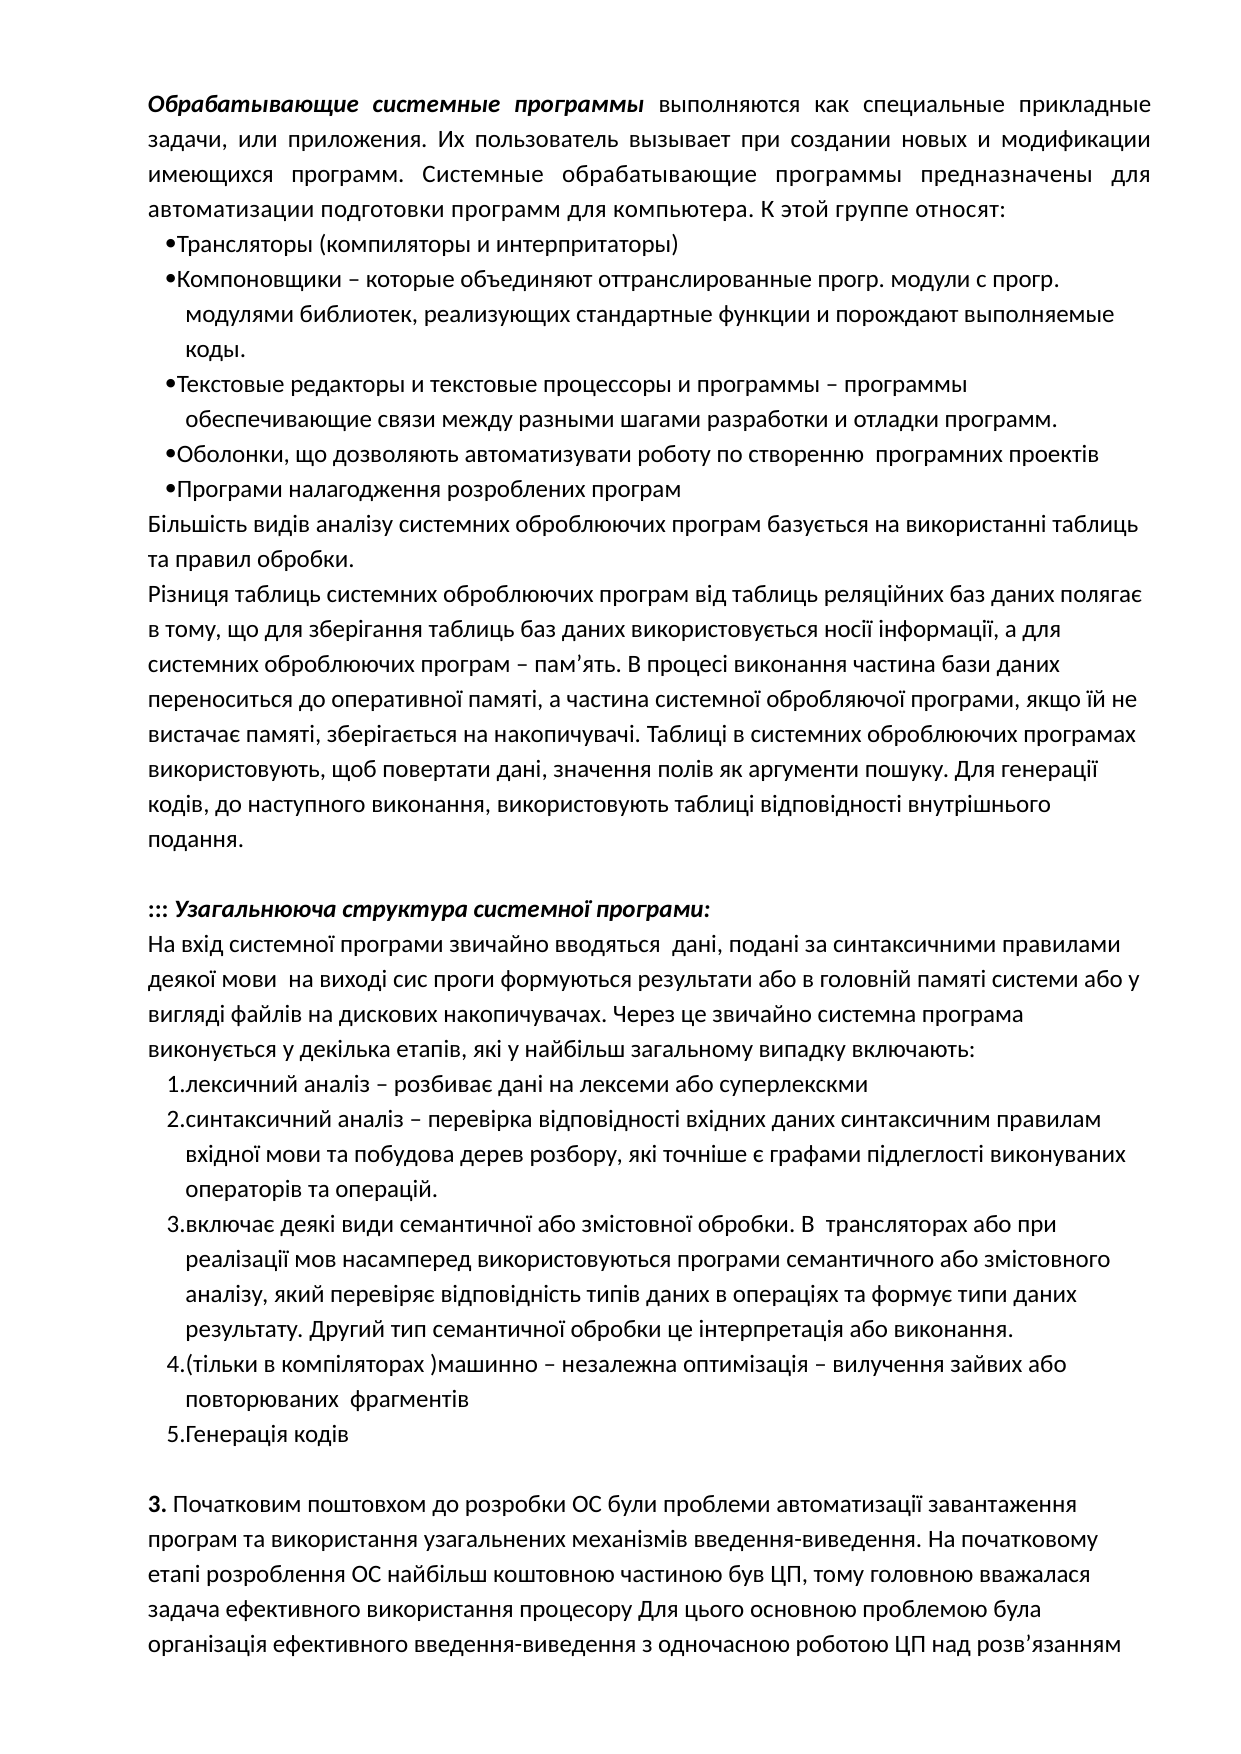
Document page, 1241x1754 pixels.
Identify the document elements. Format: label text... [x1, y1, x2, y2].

text ::: Узагальнююча структура системної програми: [148, 893, 1152, 924]
list включає деякі види семантичної або змістовної обробки. В трансляторах або при реалізації мов насамперед використовуються програми семантичного або змістовного аналізу, який перевіряє відповідність типів даних в операціях та формує типи даних результату. Другий тип семантичної обробки це інтерпретація або виконання. [166, 1208, 1152, 1344]
text Більшість видів аналізу системних оброблюючих програм базується на використанні таблиць та правил обробки. [148, 508, 1152, 574]
list Генерація кодів [166, 1418, 1152, 1449]
text 3. Початковим поштовхом до розробки ОС були проблеми автоматизації завантаження програм та використання узагальнених механізмів введення-виведення. На початковому етапі розроблення ОС найбільш коштовною частиною був ЦП, тому головною вважалася задача ефективного використання процесору Для цього основною проблемою була організація ефективного введення-виведення з одночасною роботою ЦП над розв’язанням [148, 1488, 1152, 1659]
list Трансляторы (компиляторы и интерпритаторы) [166, 228, 1152, 259]
text Обрабатывающие системные программы выполняются как специальные прикладные задачи, или приложения. Их пользователь вызывает при создании новых и модификации имеющихся программ. Системные обрабатывающие программы предназначены для автоматизации подготовки программ для компьютера. К этой группе относят: [148, 88, 1152, 224]
list лексичний аналіз – розбиває дані на лексеми або суперлекскми [166, 1068, 1152, 1099]
text На вхід системної програми звичайно вводяться дані, подані за синтаксичними правилами деякої мови на виході сис проги формуються результати або в головній памяті системи або у вигляді файлів на дискових накопичувачах. Через це звичайно системна програма виконується у декілька етапів, які у найбільш загальному випадку включають: [148, 928, 1152, 1064]
list Оболонки, що дозволяють автоматизувати роботу по створенню програмних проектів [166, 438, 1152, 469]
list Компоновщики – которые объединяют оттранслированные прогр. модули с прогр. модулями библиотек, реализующих стандартные функции и порождают выполняемые коды. [166, 263, 1152, 364]
list синтаксичний аналіз – перевірка відповідності вхідних даних синтаксичним правилам вхідної мови та побудова дерев розбору, які точніше є графами підлеглості виконуваних операторів та операцій. [166, 1103, 1152, 1204]
list (тільки в компіляторах )машинно – незалежна оптимізація – вилучення зайвих або повторюваних фрагментів [166, 1348, 1152, 1414]
list Програми налагодження розроблених програм [166, 473, 1152, 504]
text Різниця таблиць системних оброблюючих програм від таблиць реляційних баз даних полягає в тому, що для зберігання таблиць баз даних використовується носії інформації, а для системних оброблюючих програм – пам’ять. В процесі виконання частина бази даних переноситься до оперативної памяті, а частина системної обробляючої програми, якщо їй не вистачає памяті, зберігається на накопичувачі. Таблиці в системних оброблюючих програмах використовують, щоб повертати дані, значення полів як аргументи пошуку. Для генерації кодів, до наступного виконання, використовують таблиці відповідності внутрішнього подання. [148, 578, 1152, 854]
list Текстовые редакторы и текстовые процессоры и программы – программы обеспечивающие связи между разными шагами разработки и отладки программ. [166, 368, 1152, 434]
